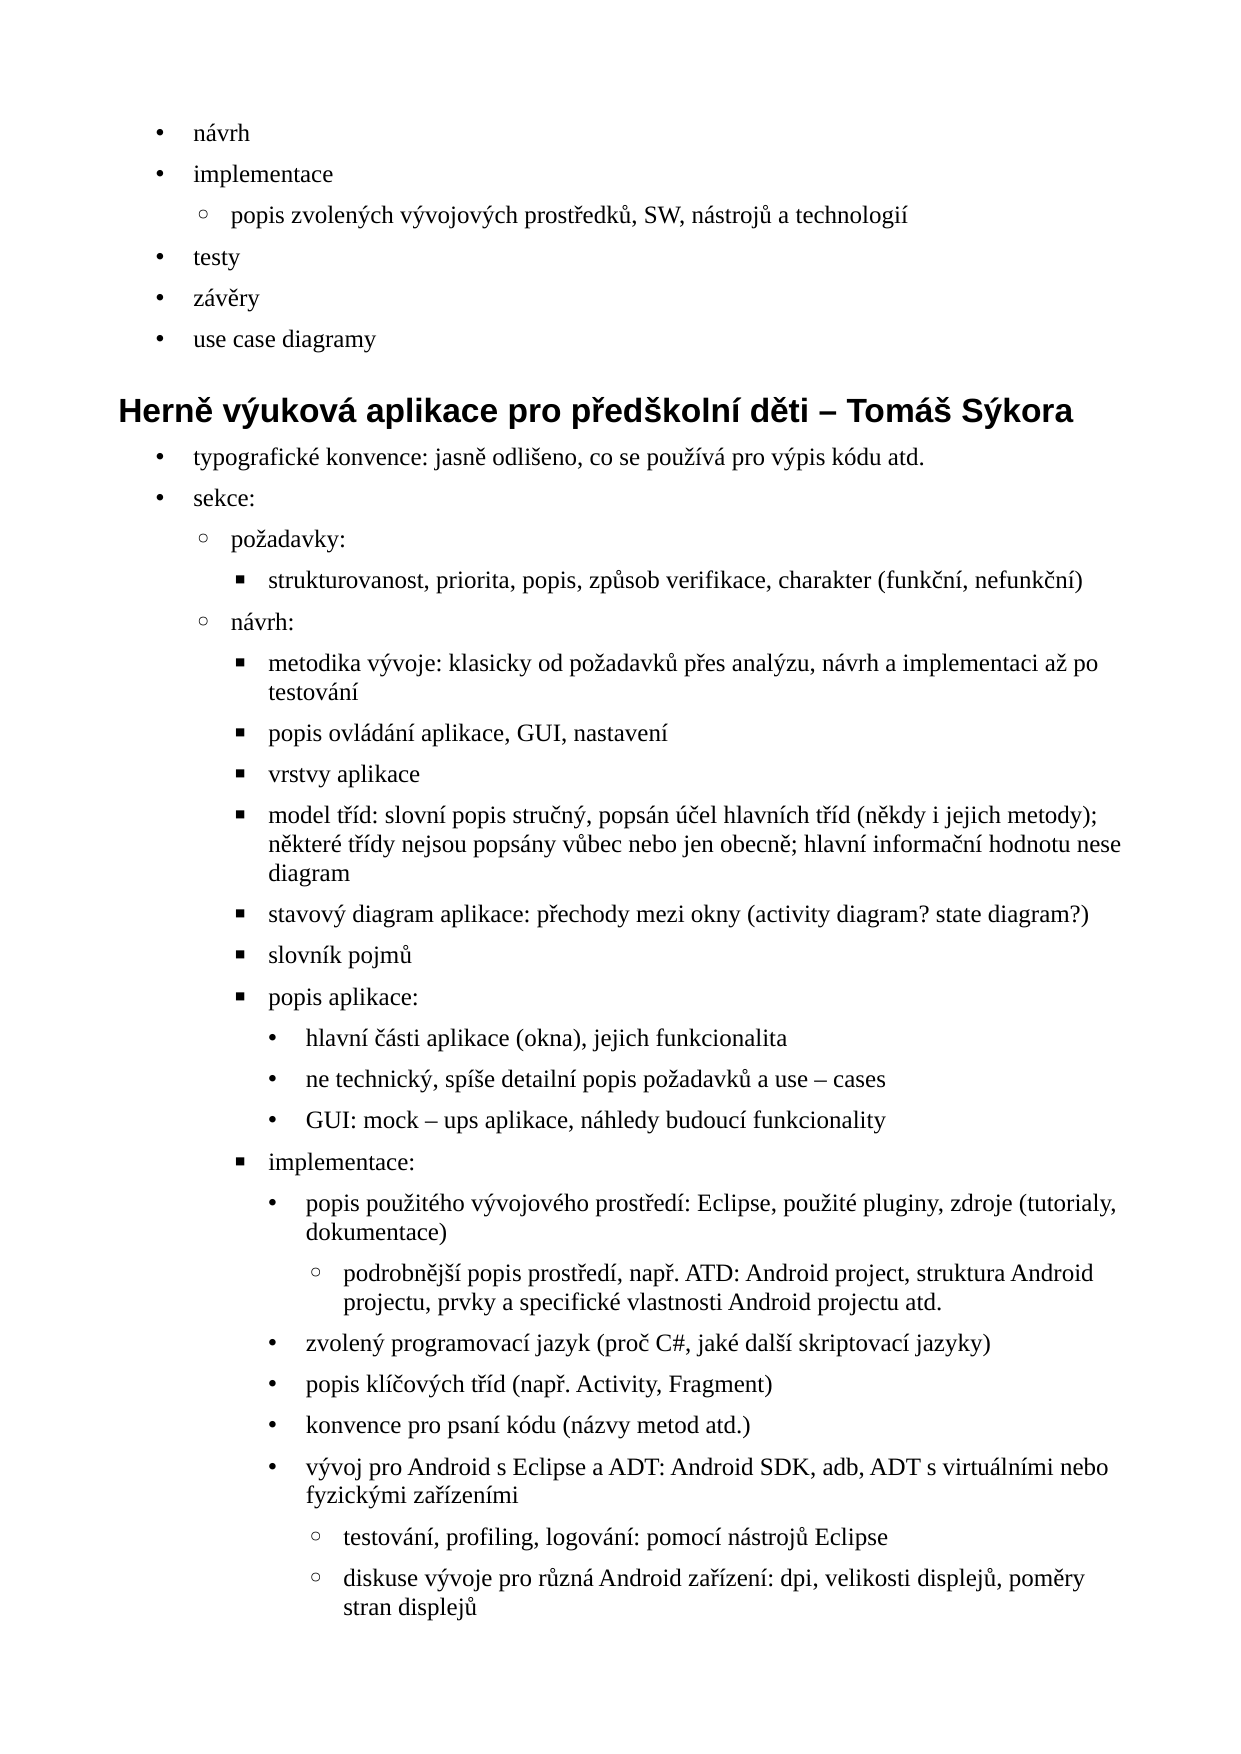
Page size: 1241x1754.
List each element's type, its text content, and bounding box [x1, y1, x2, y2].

list závěry [156, 283, 1122, 312]
list popis zvolených vývojových prostředků, SW, nástrojů a technologií [193, 201, 1122, 229]
list hlavní části aplikace (okna), jejich funkcionalita [268, 1023, 1122, 1052]
list vrstvy aplikace [231, 759, 1122, 788]
list popis aplikace: [231, 982, 1122, 1011]
list návrh [156, 118, 1122, 147]
list use case diagramy [156, 324, 1122, 353]
list testy [156, 242, 1122, 271]
subtitle Herně výuková aplikace pro předškolní děti – Tomáš Sýkora [118, 391, 1122, 429]
list sekce: [156, 483, 1122, 512]
list konvence pro psaní kódu (názvy metod atd.) [268, 1411, 1122, 1439]
list implementace [156, 159, 1122, 188]
list model tříd: slovní popis stručný, popsán účel hlavních tříd (někdy i jejich metody); některé třídy nejsou popsány vůbec nebo jen obecně; hlavní informační hodnotu nese diagram [231, 801, 1122, 887]
list popis klíčových tříd (např. Activity, Fragment) [268, 1369, 1122, 1398]
list stavový diagram aplikace: přechody mezi okny (activity diagram? state diagram?) [231, 899, 1122, 928]
list popis použitého vývojového prostředí: Eclipse, použité pluginy, zdroje (tutorialy, dokumentace) [268, 1188, 1122, 1246]
list testování, profiling, logování: pomocí nástrojů Eclipse [306, 1522, 1122, 1551]
list slovník pojmů [231, 941, 1122, 969]
list požadavky: [193, 524, 1122, 553]
list typografické konvence: jasně odlišeno, co se používá pro výpis kódu atd. [156, 442, 1122, 471]
list implementace: [231, 1147, 1122, 1176]
list vývoj pro Android s Eclipse a ADT: Android SDK, adb, ADT s virtuálními nebo fyzickými zařízeními [268, 1452, 1122, 1509]
list zvolený programovací jazyk (proč C#, jaké další skriptovací jazyky) [268, 1328, 1122, 1357]
list metodika vývoje: klasicky od požadavků přes analýzu, návrh a implementaci až po testování [231, 648, 1122, 706]
list popis ovládání aplikace, GUI, nastavení [231, 718, 1122, 747]
list návrh: [193, 607, 1122, 636]
list ne technický, spíše detailní popis požadavků a use – cases [268, 1064, 1122, 1093]
list strukturovanost, priorita, popis, způsob verifikace, charakter (funkční, nefunkční) [231, 566, 1122, 594]
list podrobnější popis prostředí, např. ATD: Android project, struktura Android projectu, prvky a specifické vlastnosti Android projectu atd. [306, 1258, 1122, 1316]
list GUI: mock – ups aplikace, náhledy budoucí funkcionality [268, 1106, 1122, 1134]
list diskuse vývoje pro různá Android zařízení: dpi, velikosti displejů, poměry stran displejů [306, 1563, 1122, 1621]
